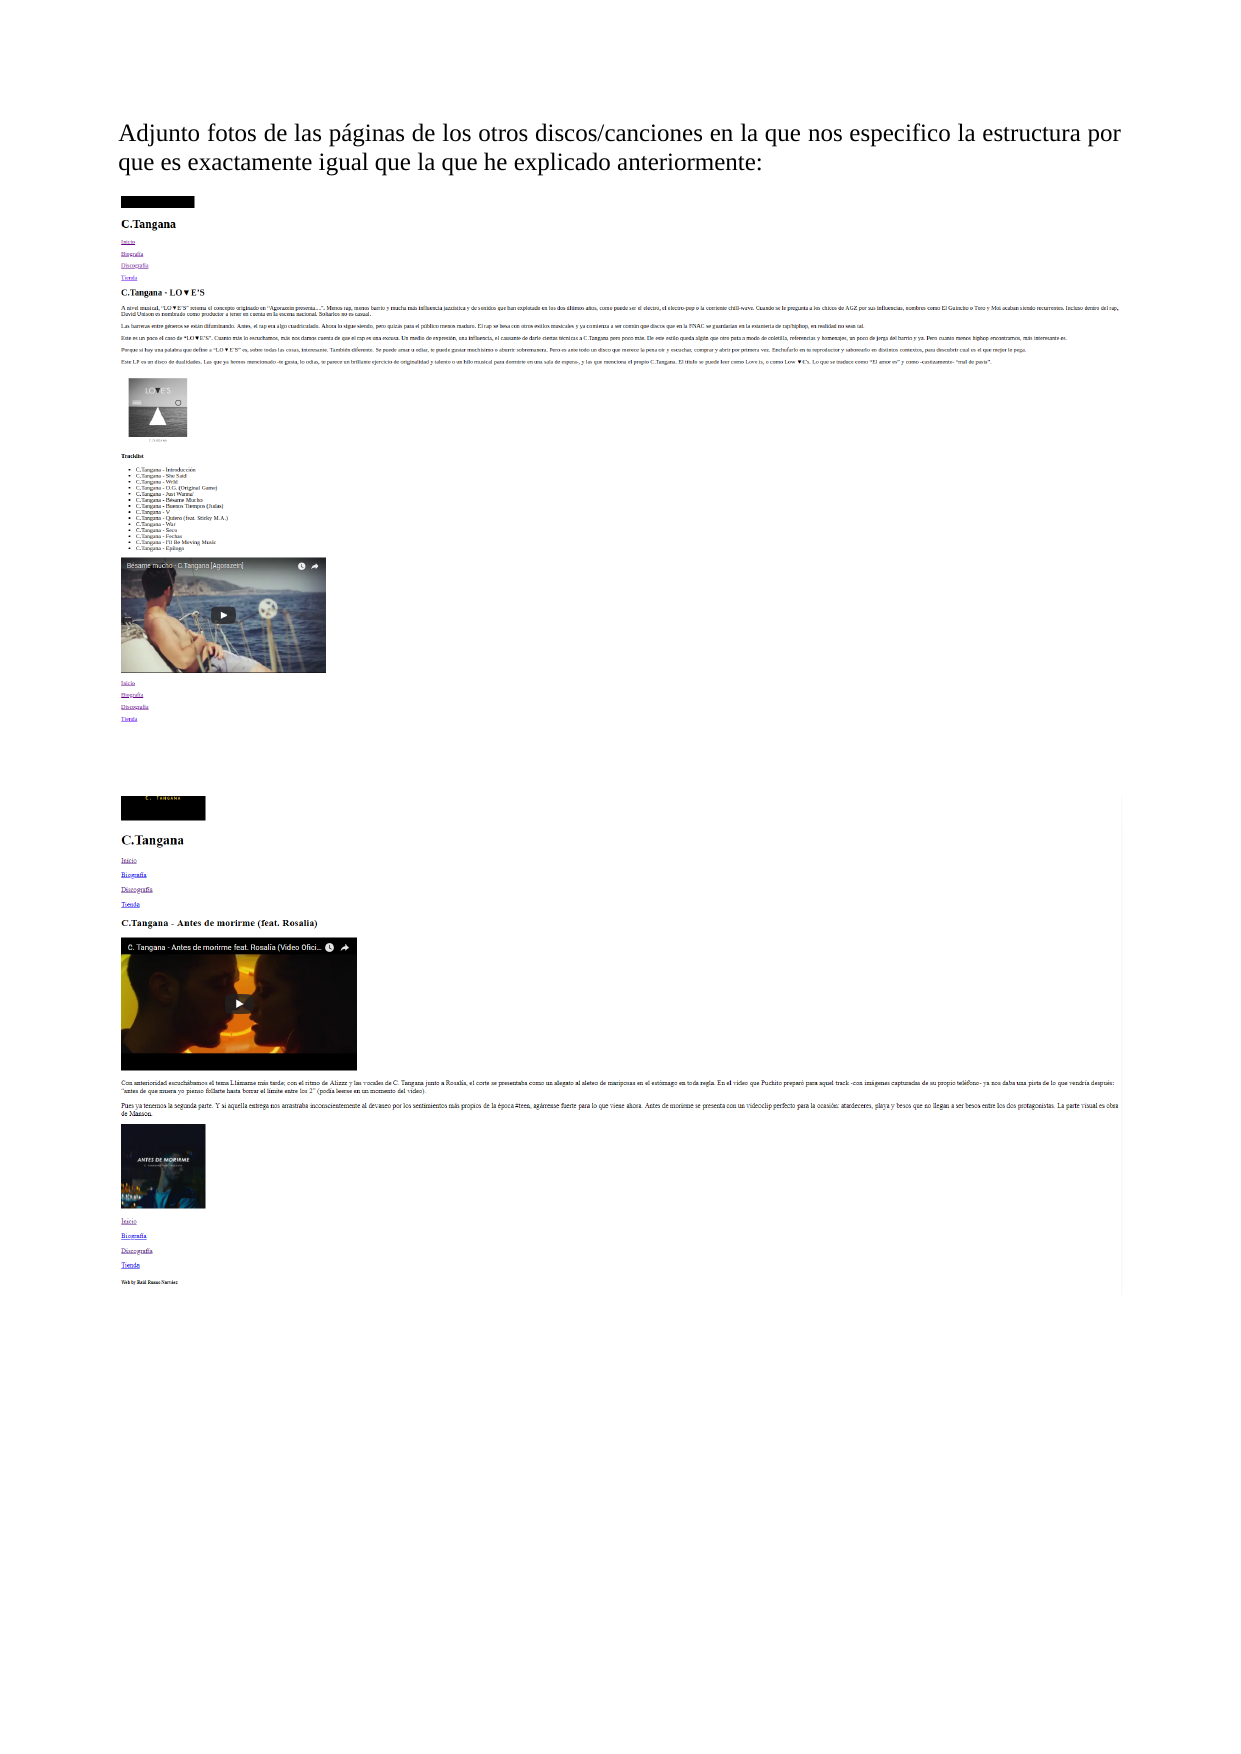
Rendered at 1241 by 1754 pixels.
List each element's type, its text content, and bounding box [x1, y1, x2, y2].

picture [118, 196, 1123, 725]
text Adjunto fotos de las páginas de los otros discos/canciones en la que nos especifico la estructura por que es exactamente igual que la que he explicado anteriormente: [118, 118, 1122, 176]
picture [118, 796, 1123, 1295]
